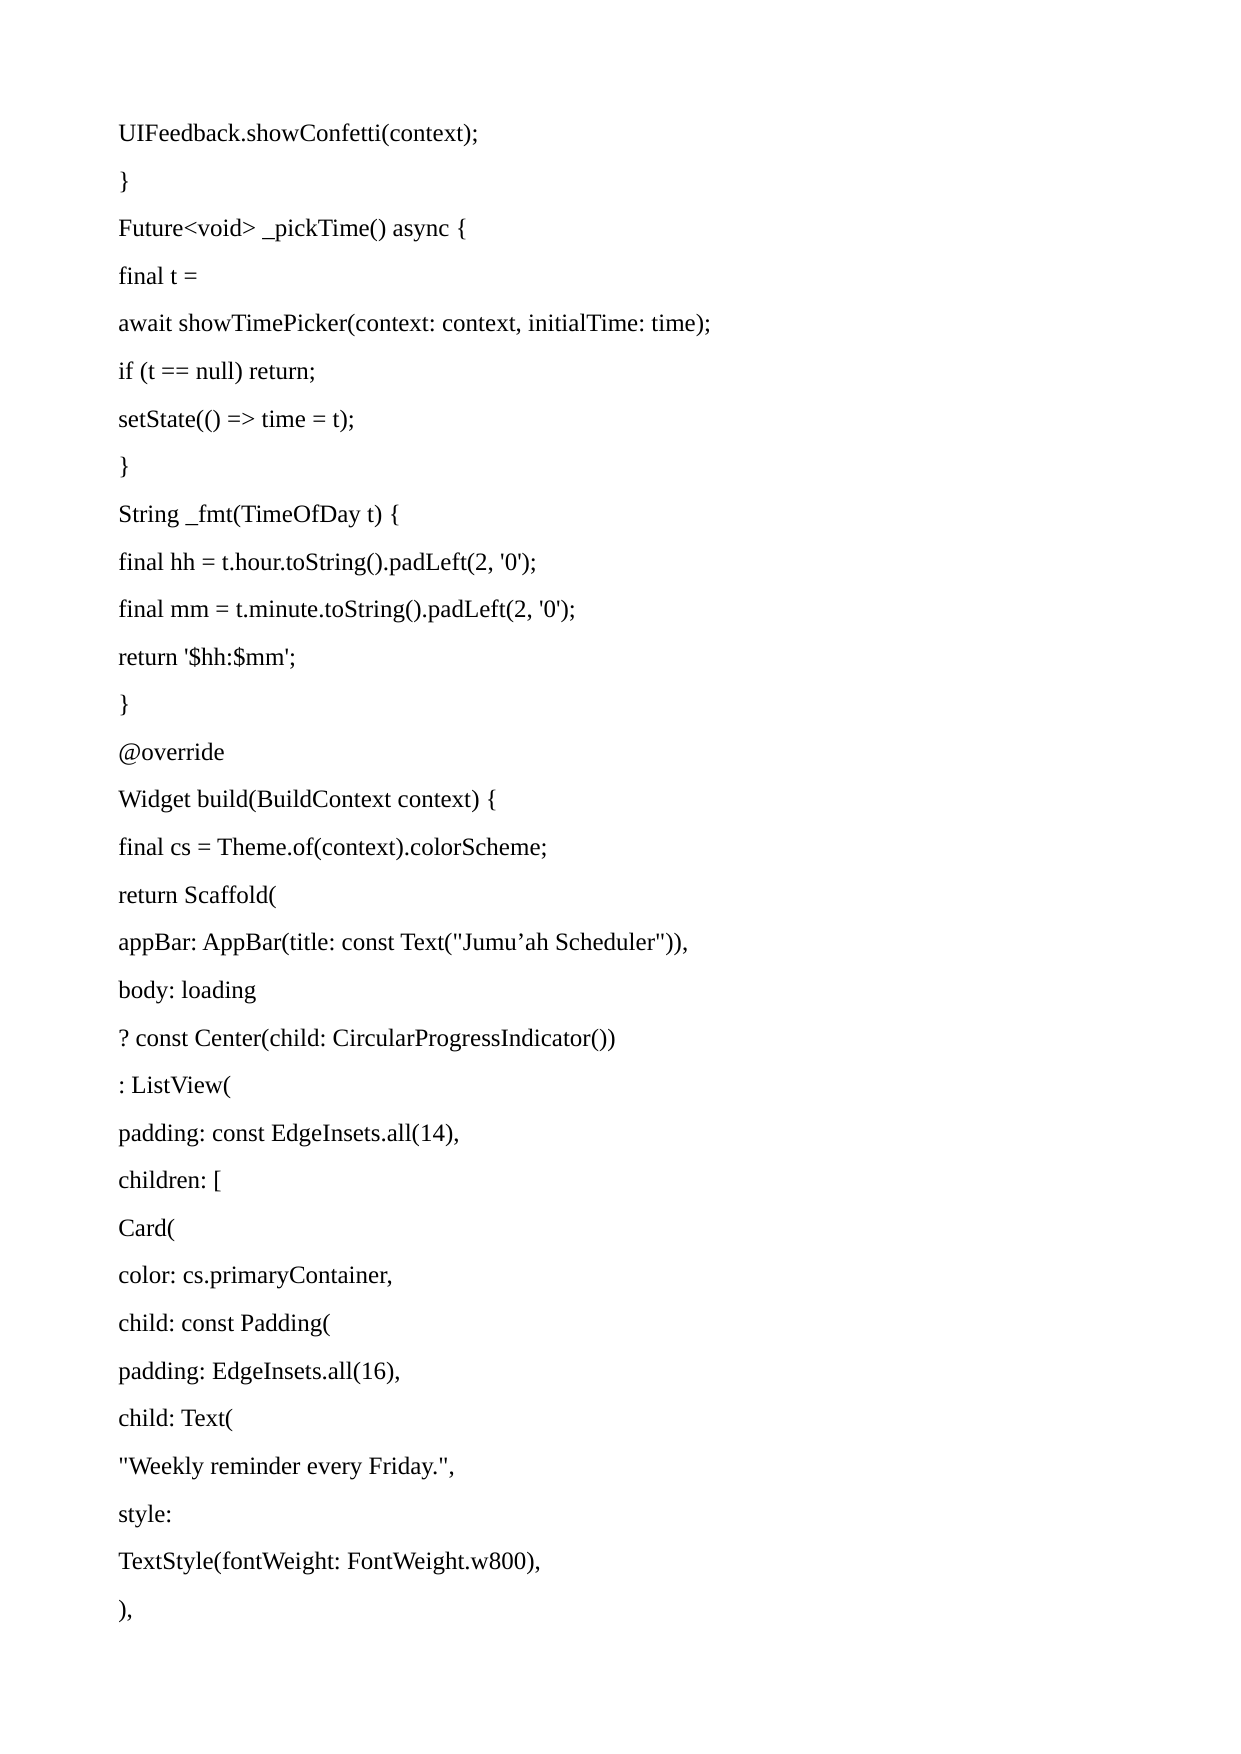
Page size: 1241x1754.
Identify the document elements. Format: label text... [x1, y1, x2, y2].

text } [118, 451, 1122, 480]
text return Scaffold( [118, 880, 1122, 908]
text UIFeedback.showConfetti(context); [118, 118, 1122, 147]
text color: cs.primaryContainer, [118, 1261, 1122, 1289]
text Widget build(BuildContext context) { [118, 784, 1122, 813]
text Card( [118, 1213, 1122, 1242]
text await showTimePicker(context: context, initialTime: time); [118, 308, 1122, 337]
text } [118, 689, 1122, 718]
text "Weekly reminder every Friday.", [118, 1451, 1122, 1480]
text style: [118, 1499, 1122, 1527]
text padding: EdgeInsets.all(16), [118, 1356, 1122, 1384]
text final cs = Theme.of(context).colorScheme; [118, 832, 1122, 861]
text body: loading [118, 975, 1122, 1004]
text child: const Padding( [118, 1308, 1122, 1337]
text @override [118, 737, 1122, 766]
text final hh = t.hour.toString().padLeft(2, '0'); [118, 547, 1122, 575]
text ? const Center(child: CircularProgressIndicator()) [118, 1023, 1122, 1051]
text String _fmt(TimeOfDay t) { [118, 499, 1122, 528]
text children: [ [118, 1165, 1122, 1194]
text setState(() => time = t); [118, 404, 1122, 432]
text : ListView( [118, 1070, 1122, 1099]
text } [118, 166, 1122, 194]
text ), [118, 1594, 1122, 1623]
text TextStyle(fontWeight: FontWeight.w800), [118, 1546, 1122, 1575]
text padding: const EdgeInsets.all(14), [118, 1118, 1122, 1147]
text if (t == null) return; [118, 356, 1122, 385]
text final t = [118, 261, 1122, 290]
text appBar: AppBar(title: const Text("Jumu’ah Scheduler")), [118, 927, 1122, 956]
text Future<void> _pickTime() async { [118, 213, 1122, 242]
text return '$hh:$mm'; [118, 642, 1122, 671]
text final mm = t.minute.toString().padLeft(2, '0'); [118, 594, 1122, 623]
text child: Text( [118, 1403, 1122, 1432]
